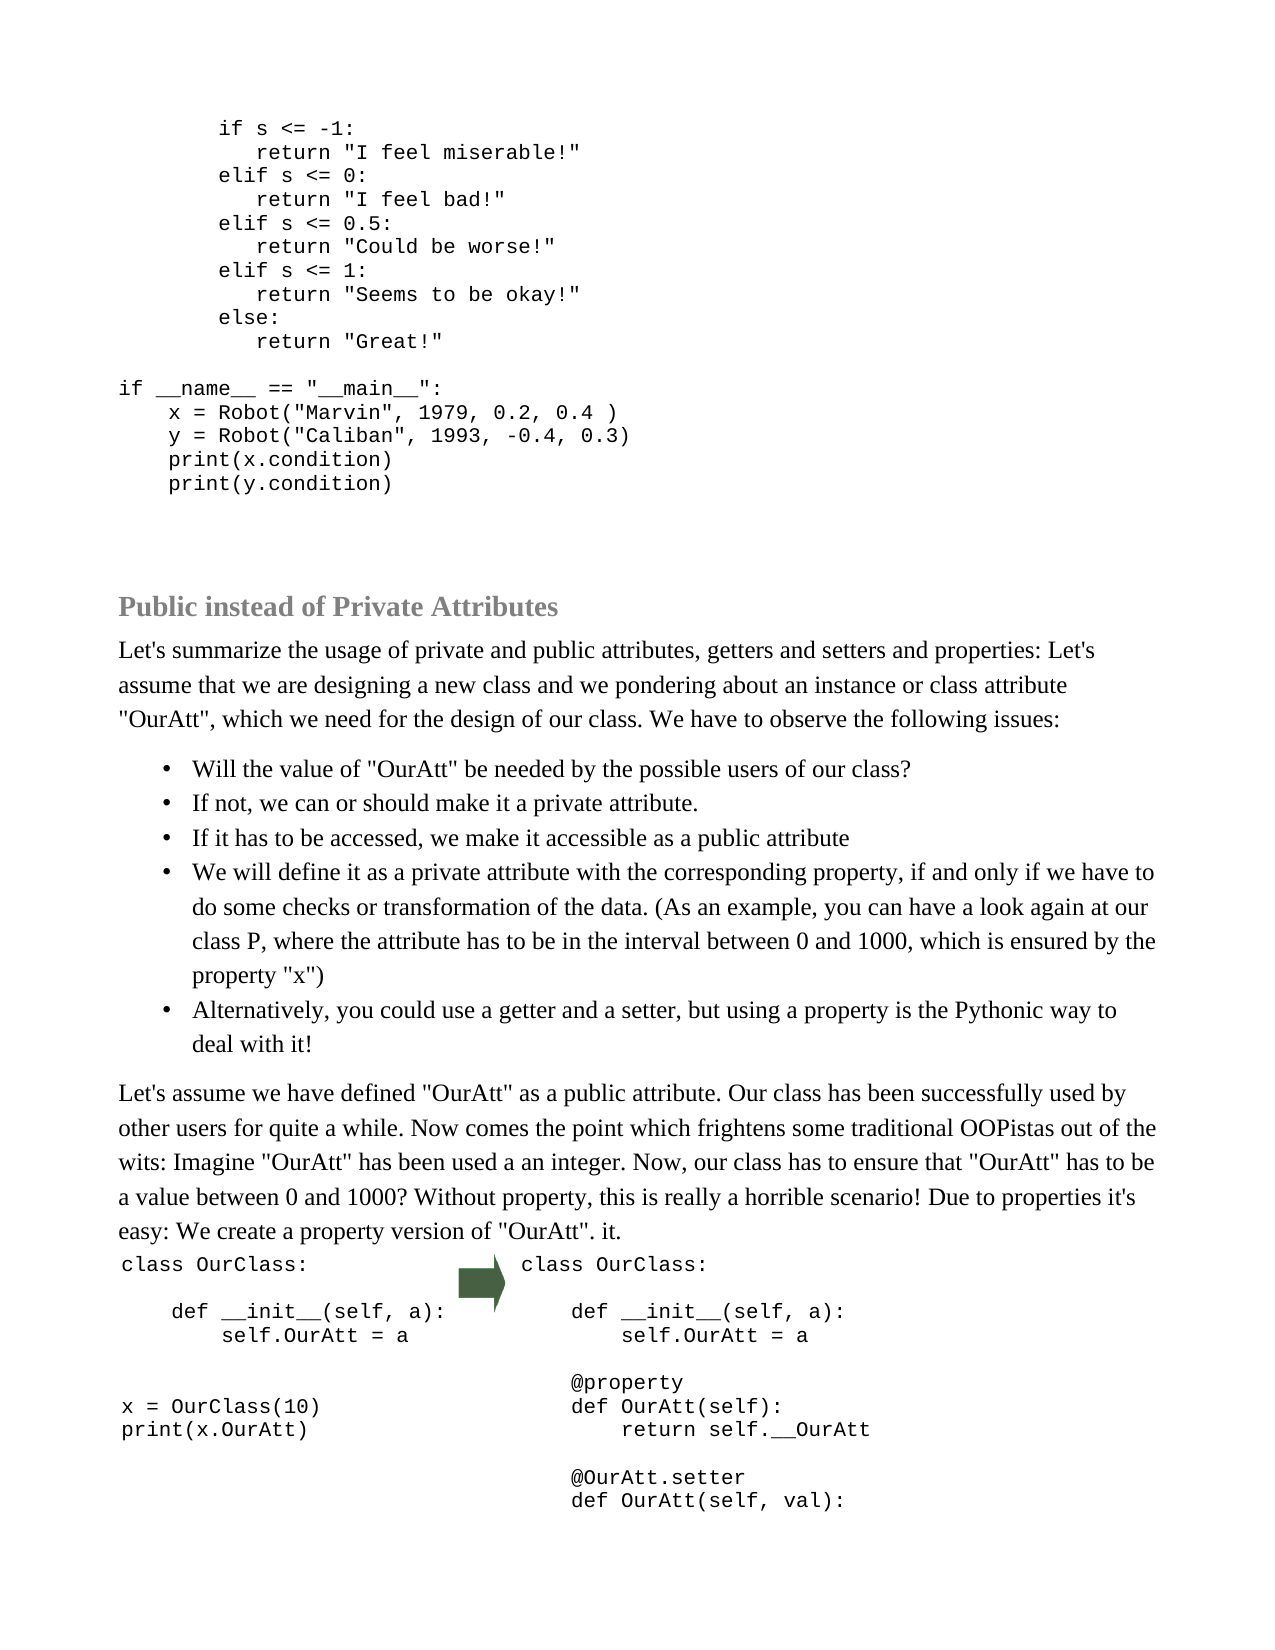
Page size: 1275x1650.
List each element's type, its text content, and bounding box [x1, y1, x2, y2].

subtitle Public instead of Private Attributes [118, 589, 1157, 623]
text return "Could be worse!" [118, 236, 1157, 260]
table_header [456, 1251, 518, 1517]
text elif s <= 0.5: [118, 213, 1157, 236]
text return "I feel bad!" [118, 189, 1157, 213]
list If it has to be accessed, we make it accessible as a public attribute [162, 823, 1157, 851]
text return "Seems to be okay!" [118, 284, 1157, 307]
list Will the value of "OurAtt" be needed by the possible users of our class? [162, 754, 1157, 782]
text Let's assume we have defined "OurAtt" as a public attribute. Our class has been successfully used by other users for quite a while. Now comes the point which frightens some traditional OOPistas out of the wits: Imagine "OurAtt" has been used a an integer. Now, our class has to ensure that "OurAtt" has to be a value between 0 and 1000? Without property, this is really a horrible scenario! Due to properties it's easy: We create a property version of "OurAtt". it. [118, 1078, 1157, 1245]
text elif s <= 0: [118, 165, 1157, 189]
list We will define it as a private attribute with the corresponding property, if and only if we have to do some checks or transformation of the data. (As an example, you can have a look again at our class P, where the attribute has to be in the interval between 0 and 1000, which is ensured by the property "x") [162, 857, 1157, 989]
text if s <= -1: [118, 118, 1157, 142]
list If not, we can or should make it a private attribute. [162, 788, 1157, 817]
text y = Robot("Caliban", 1993, -0.4, 0.3) [118, 426, 1157, 449]
table_header class OurClass: def __init__(self, a): self.OurAtt = a @property def OurAtt(self): return self.__OurAtt @OurAtt.setter def OurAtt(self, val): [518, 1251, 933, 1517]
text x = Robot("Marvin", 1979, 0.2, 0.4 ) [118, 402, 1157, 426]
text print(x.condition) [118, 449, 1157, 473]
text Let's summarize the usage of private and public attributes, getters and setters and properties: Let's assume that we are designing a new class and we pondering about an instance or class attribute "OurAtt", which we need for the design of our class. We have to observe the following issues: [118, 636, 1157, 733]
list Alternatively, you could use a getter and a setter, but using a property is the Pythonic way to deal with it! [162, 995, 1157, 1058]
table_header class OurClass: def __init__(self, a): self.OurAtt = a x = OurClass(10) print(x.OurAtt) [118, 1251, 456, 1517]
picture [458, 1253, 506, 1313]
text if __name__ == "__main__": [118, 378, 1157, 402]
text print(y.condition) [118, 473, 1157, 496]
text elif s <= 1: [118, 260, 1157, 284]
text return "Great!" [118, 331, 1157, 354]
text return "I feel miserable!" [118, 142, 1157, 165]
text else: [118, 307, 1157, 331]
